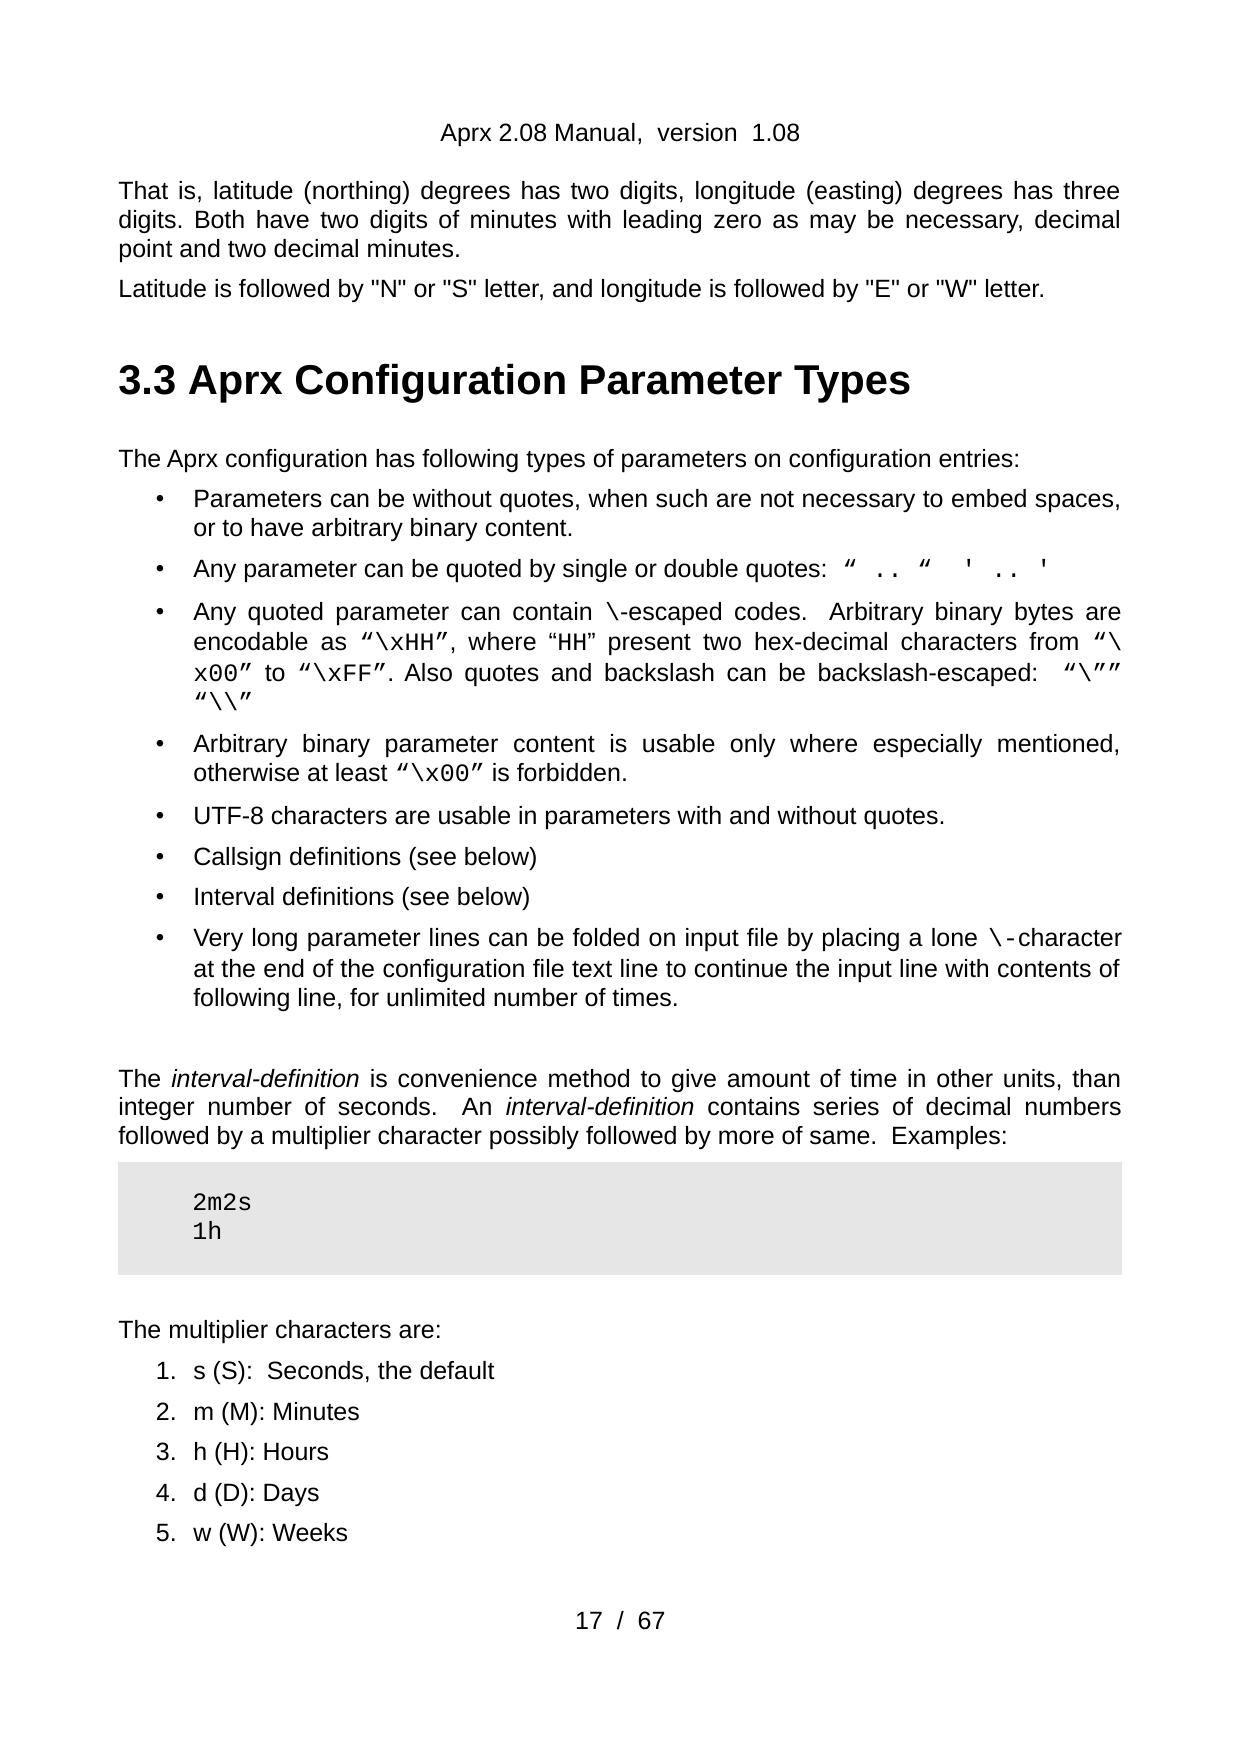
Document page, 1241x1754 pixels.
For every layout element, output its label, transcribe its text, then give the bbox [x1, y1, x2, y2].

list Callsign definitions (see below) [156, 842, 1122, 870]
list Very long parameter lines can be folded on input file by placing a lone \-character at the end of the configuration file text line to continue the input line with contents of following line, for unlimited number of times. [156, 923, 1122, 1011]
list Interval definitions (see below) [156, 882, 1122, 911]
text 1h [118, 1218, 1122, 1247]
list Parameters can be without quotes, when such are not necessary to embed spaces, or to have arbitrary binary content. [156, 484, 1122, 542]
list w (W): Weeks [156, 1518, 1122, 1547]
list Any quoted parameter can contain \-escaped codes. Arbitrary binary bytes are encodable as “\xHH”, where “HH” present two hex-decimal characters from “\x00” to “\xFF”. Also quotes and backslash can be backslash-escaped: “\”” “\\” [156, 596, 1122, 718]
text The multiplier characters are: [118, 1315, 1122, 1344]
text The interval-definition is convenience method to give amount of time in other units, than integer number of seconds. An interval-definition contains series of decimal numbers followed by a multiplier character possibly followed by more of same. Examples: [118, 1063, 1122, 1150]
list d (D): Days [156, 1477, 1122, 1506]
list m (M): Minutes [156, 1396, 1122, 1425]
text That is, latitude (northing) degrees has two digits, longitude (easting) degrees has three digits. Both have two digits of minutes with leading zero as may be necessary, decimal point and two decimal minutes. [118, 176, 1122, 263]
text The Aprx configuration has following types of parameters on configuration entries: [118, 444, 1122, 473]
list Any parameter can be quoted by single or double quotes: “ .. “ ' .. ' [156, 554, 1122, 585]
list s (S): Seconds, the default [156, 1356, 1122, 1385]
subtitle Aprx Configuration Parameter Types [118, 355, 1122, 403]
text 2m2s [118, 1190, 1122, 1218]
list Arbitrary binary parameter content is usable only where especially mentioned, otherwise at least “\x00” is forbidden. [156, 729, 1122, 789]
list UTF-8 characters are usable in parameters with and without quotes. [156, 801, 1122, 830]
text Latitude is followed by "N" or "S" letter, and longitude is followed by "E" or "W" letter. [118, 274, 1122, 303]
list h (H): Hours [156, 1437, 1122, 1466]
